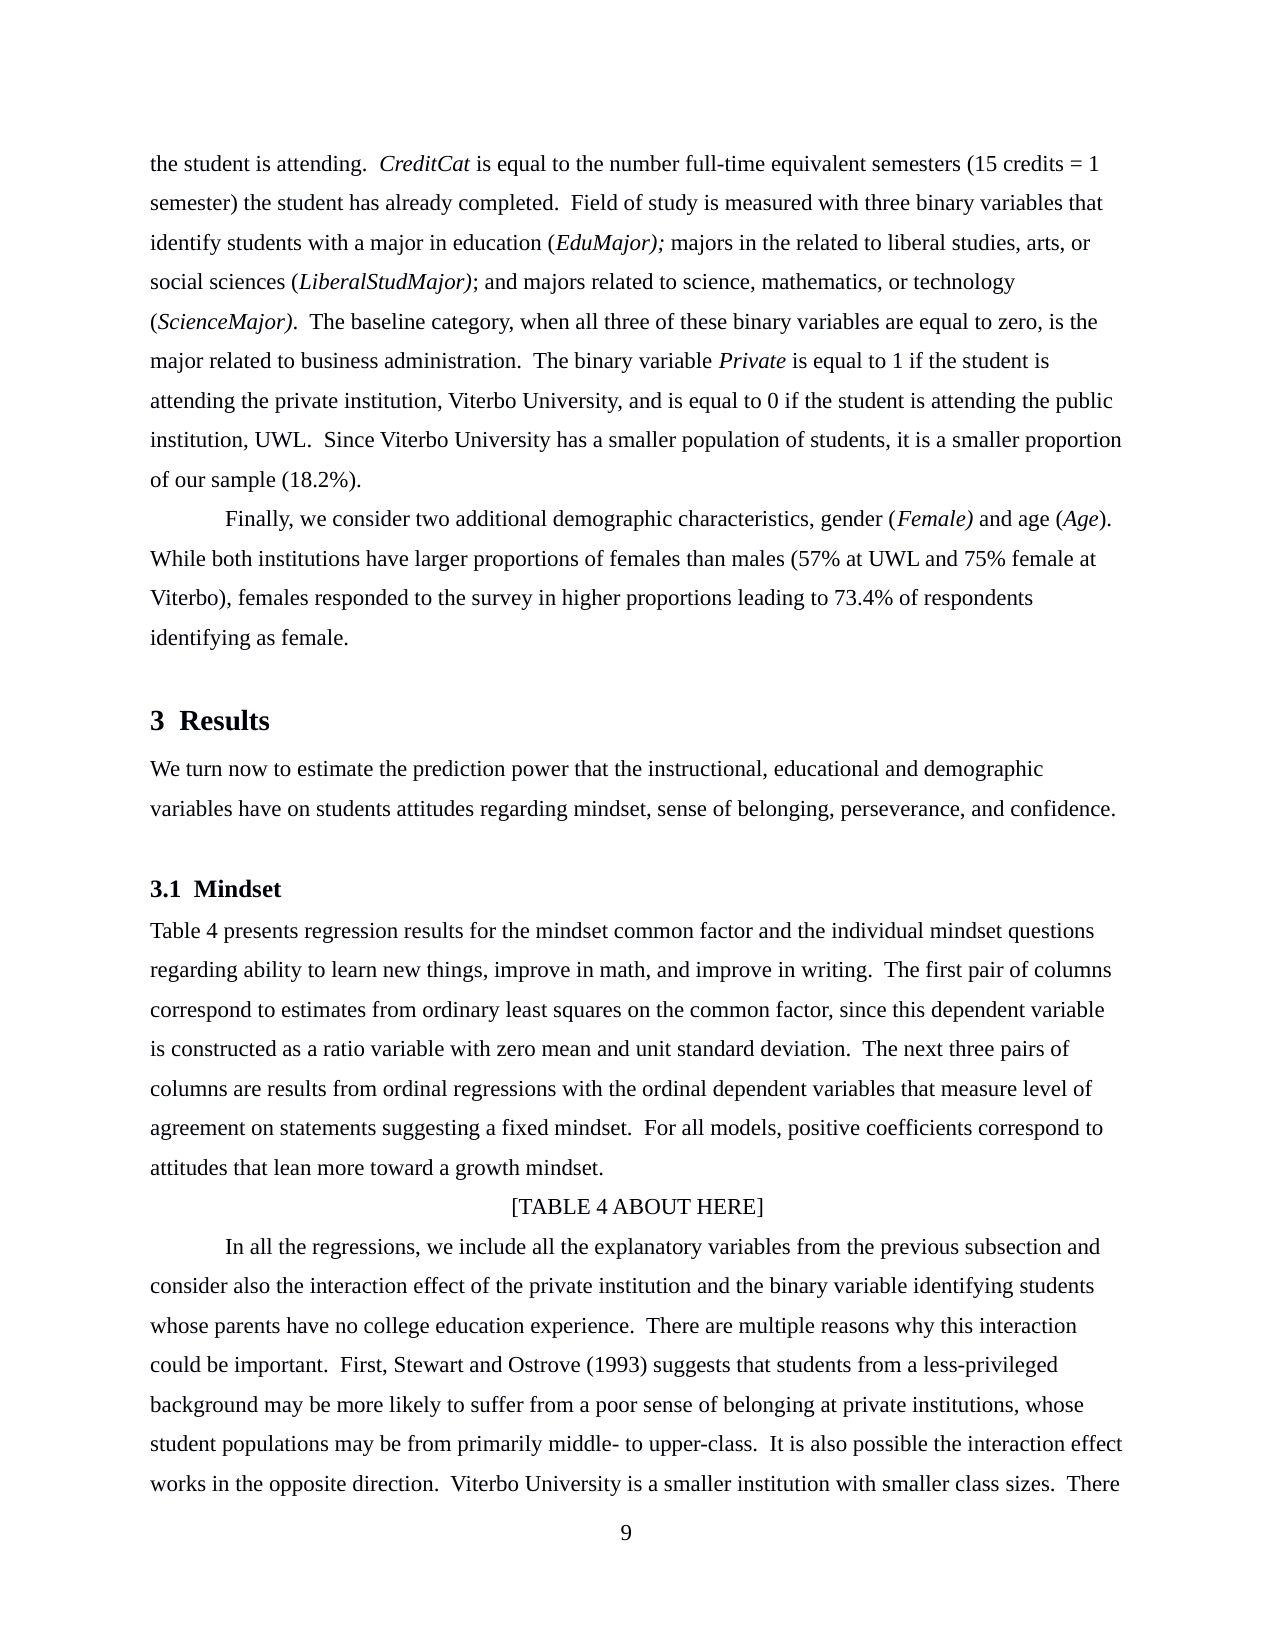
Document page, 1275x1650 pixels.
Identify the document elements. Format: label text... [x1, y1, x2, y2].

text Table 4 presents regression results for the mindset common factor and the individual mindset questions regarding ability to learn new things, improve in math, and improve in writing. The first pair of columns correspond to estimates from ordinary least squares on the common factor, since this dependent variable is constructed as a ratio variable with zero mean and unit standard deviation. The next three pairs of columns are results from ordinal regressions with the ordinal dependent variables that measure level of agreement on statements suggesting a fixed mindset. For all models, positive coefficients correspond to attitudes that lean more toward a growth mindset. [150, 917, 1125, 1180]
text 3 Results [150, 703, 1125, 736]
text [TABLE 4 ABOUT HERE] [150, 1193, 1125, 1220]
text In all the regressions, we include all the explanatory variables from the previous subsection and consider also the interaction effect of the private institution and the binary variable identifying students whose parents have no college education experience. There are multiple reasons why this interaction could be important. First, Stewart and Ostrove (1993) suggests that students from a less-privileged background may be more likely to suffer from a poor sense of belonging at private institutions, whose student populations may be from primarily middle- to upper-class. It is also possible the interaction effect works in the opposite direction. Viterbo University is a smaller institution with smaller class sizes. There [150, 1233, 1125, 1496]
text We turn now to estimate the prediction power that the instructional, educational and demographic variables have on students attitudes regarding mindset, sense of belonging, perseverance, and confidence. [150, 756, 1125, 821]
text the student is attending. CreditCat is equal to the number full-time equivalent semesters (15 credits = 1 semester) the student has already completed. Field of study is measured with three binary variables that identify students with a major in education (EduMajor); majors in the related to liberal studies, arts, or social sciences (LiberalStudMajor); and majors related to science, mathematics, or technology (ScienceMajor). The baseline category, when all three of these binary variables are equal to zero, is the major related to business administration. The binary variable Private is equal to 1 if the student is attending the private institution, Viterbo University, and is equal to 0 if the student is attending the public institution, UWL. Since Viterbo University has a smaller population of students, it is a smaller proportion of our sample (18.2%). [150, 150, 1125, 492]
text 3.1 Mindset [150, 874, 1125, 903]
text Finally, we consider two additional demographic characteristics, gender (Female) and age (Age). While both institutions have larger proportions of females than males (57% at UWL and 75% female at Viterbo), females responded to the survey in higher proportions leading to 73.4% of respondents identifying as female. [150, 505, 1125, 650]
